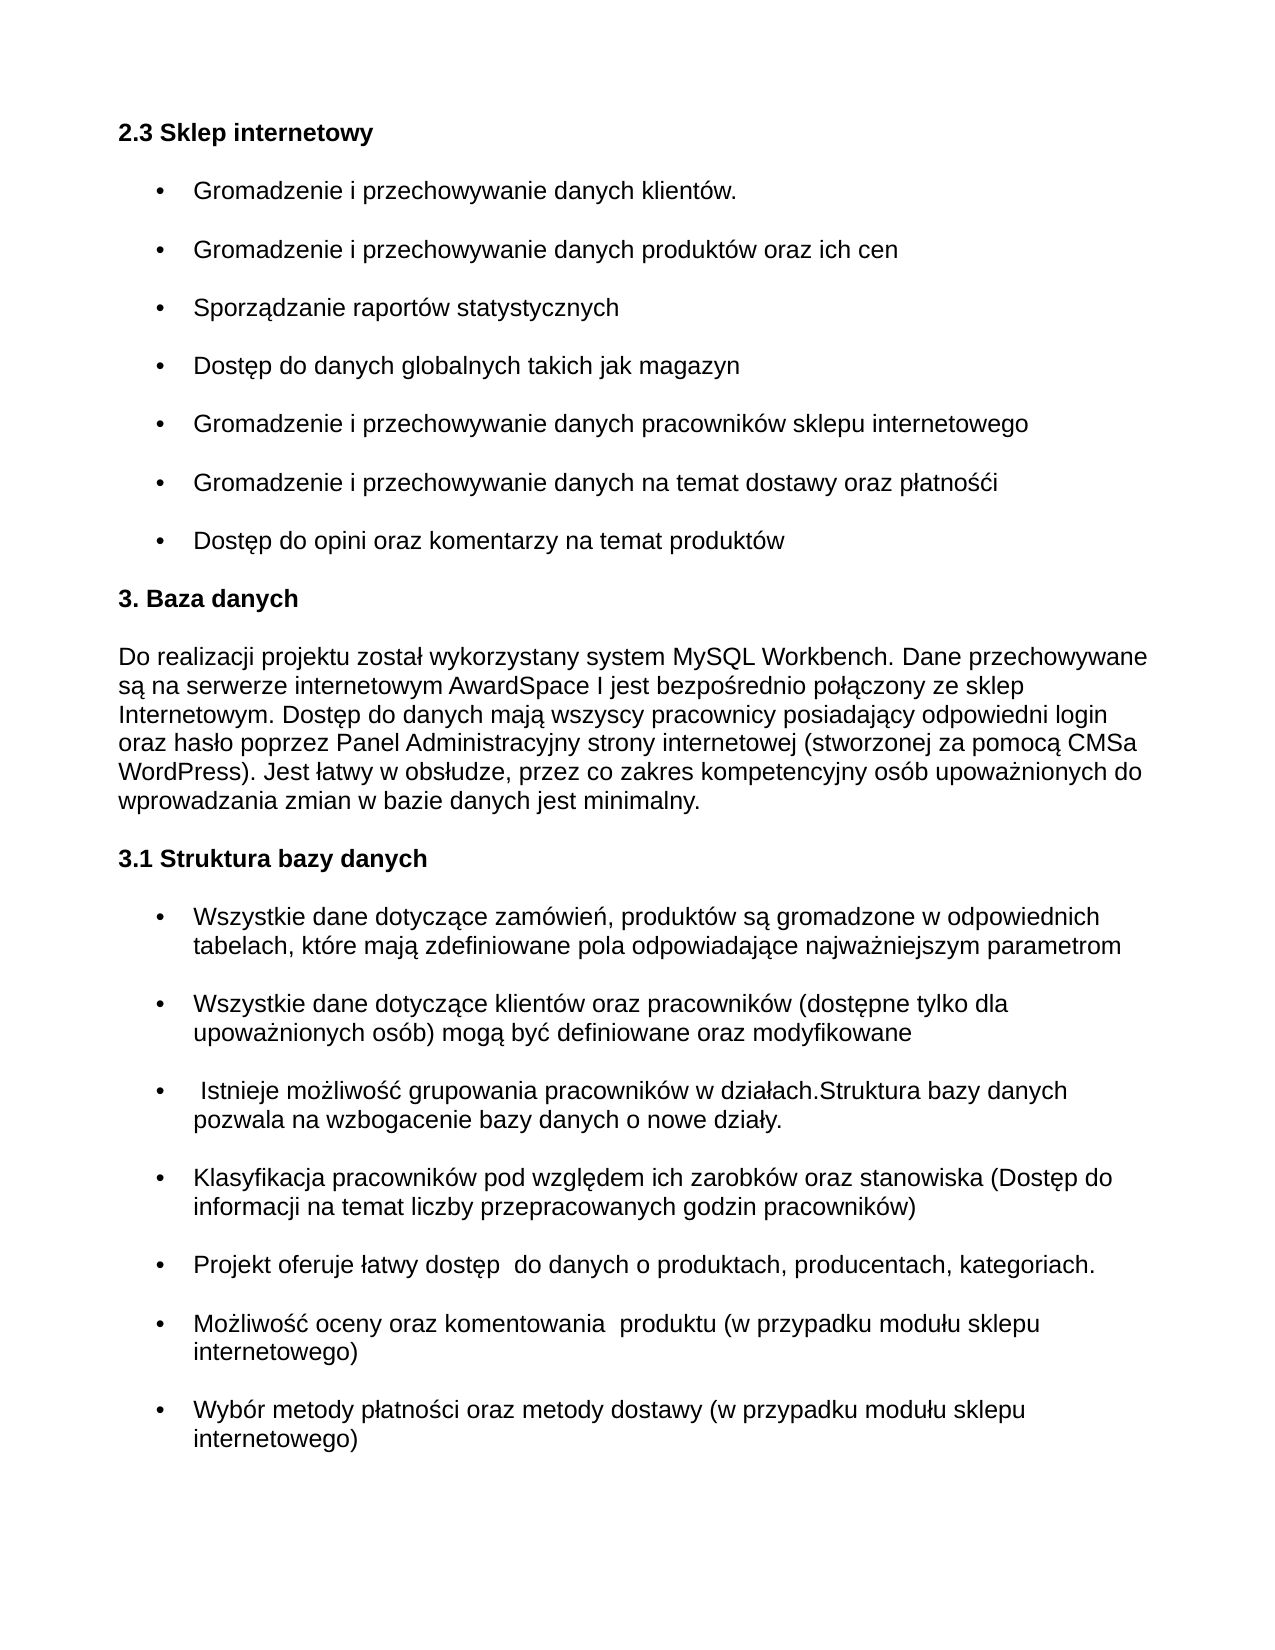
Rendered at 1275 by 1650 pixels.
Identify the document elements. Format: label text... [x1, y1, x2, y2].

text 2.3 Sklep internetowy [118, 118, 1157, 147]
list Klasyfikacja pracowników pod względem ich zarobków oraz stanowiska (Dostęp do informacji na temat liczby przepracowanych godzin pracowników) [156, 1163, 1157, 1221]
list Wszystkie dane dotyczące klientów oraz pracowników (dostępne tylko dla upoważnionych osób) mogą być definiowane oraz modyfikowane [156, 989, 1157, 1047]
list Dostęp do danych globalnych takich jak magazyn [156, 351, 1157, 380]
text Do realizacji projektu został wykorzystany system MySQL Workbench. Dane przechowywane są na serwerze internetowym AwardSpace I jest bezpośrednio połączony ze sklep Internetowym. Dostęp do danych mają wszyscy pracownicy posiadający odpowiedni login oraz hasło poprzez Panel Administracyjny strony internetowej (stworzonej za pomocą CMSa WordPress). Jest łatwy w obsłudze, przez co zakres kompetencyjny osób upoważnionych do wprowadzania zmian w bazie danych jest minimalny. [118, 642, 1157, 815]
list Wybór metody płatności oraz metody dostawy (w przypadku modułu sklepu internetowego) [156, 1396, 1157, 1453]
list Gromadzenie i przechowywanie danych produktów oraz ich cen [156, 234, 1157, 263]
list Sporządzanie raportów statystycznych [156, 293, 1157, 322]
text 3. Baza danych [118, 584, 1157, 613]
list Wszystkie dane dotyczące zamówień, produktów są gromadzone w odpowiednich tabelach, które mają zdefiniowane pola odpowiadające najważniejszym parametrom [156, 902, 1157, 960]
list Dostęp do opini oraz komentarzy na temat produktów [156, 526, 1157, 554]
list Istnieje możliwość grupowania pracowników w działach.Struktura bazy danych pozwala na wzbogacenie bazy danych o nowe działy. [156, 1076, 1157, 1134]
text 3.1 Struktura bazy danych [118, 844, 1157, 873]
list Gromadzenie i przechowywanie danych na temat dostawy oraz płatnośći [156, 467, 1157, 496]
list Projekt oferuje łatwy dostęp do danych o produktach, producentach, kategoriach. [156, 1250, 1157, 1279]
list Gromadzenie i przechowywanie danych pracowników sklepu internetowego [156, 409, 1157, 438]
list Możliwość oceny oraz komentowania produktu (w przypadku modułu sklepu internetowego) [156, 1308, 1157, 1366]
list Gromadzenie i przechowywanie danych klientów. [156, 176, 1157, 205]
